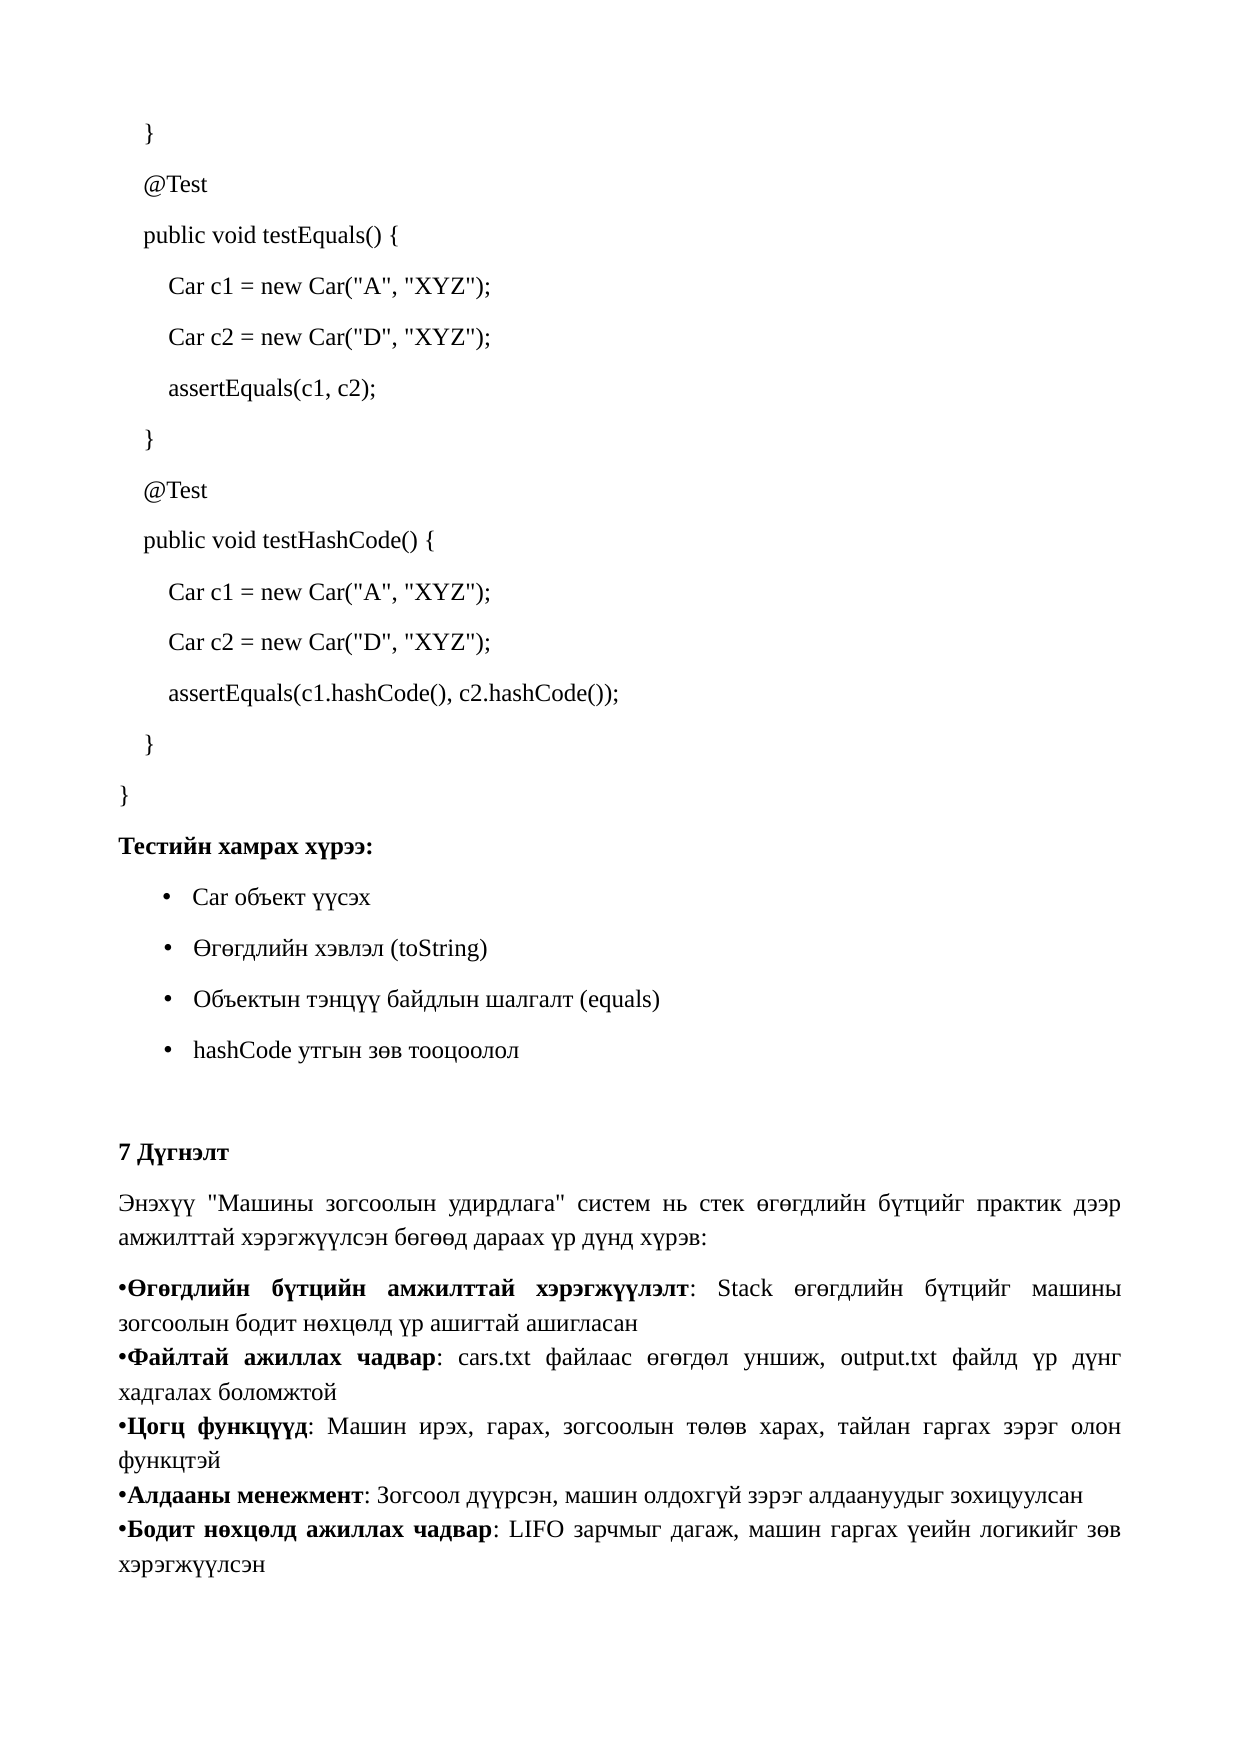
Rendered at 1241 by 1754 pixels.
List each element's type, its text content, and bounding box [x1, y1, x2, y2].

text Тестийн хамрах хүрээ: [118, 831, 1122, 860]
text @Test [118, 475, 1122, 503]
text public void testHashCode() { [118, 526, 1122, 554]
text Энэхүү "Машины зогсоолын удирдлага" систем нь стек өгөгдлийн бүтцийг практик дээр амжилттай хэрэгжүүлсэн бөгөөд дараах үр дүнд хүрэв: [118, 1188, 1122, 1251]
text } [118, 780, 1122, 809]
list Car объект үүсэх [162, 882, 1122, 911]
list Алдааны менежмент: Зогсоол дүүрсэн, машин олдохгүй зэрэг алдаануудыг зохицуулсан [118, 1480, 1122, 1509]
text Car c2 = new Car("D", "XYZ"); [118, 322, 1122, 351]
text } [118, 424, 1122, 452]
text Car c1 = new Car("A", "XYZ"); [118, 271, 1122, 300]
subtitle 7 Дүгнэлт [118, 1137, 1122, 1166]
text } [118, 729, 1122, 758]
text Car c1 = new Car("A", "XYZ"); [118, 577, 1122, 605]
text assertEquals(c1.hashCode(), c2.hashCode()); [118, 678, 1122, 707]
list Өгөгдлийн бүтцийн амжилттай хэрэгжүүлэлт: Stack өгөгдлийн бүтцийг машины зогсоолын бодит нөхцөлд үр ашигтай ашигласан [118, 1273, 1122, 1336]
text Car c2 = new Car("D", "XYZ"); [118, 627, 1122, 656]
text } [118, 118, 1122, 147]
list Цогц функцүүд: Машин ирэх, гарах, зогсоолын төлөв харах, тайлан гаргах зэрэг олон функцтэй [118, 1411, 1122, 1474]
list Объектын тэнцүү байдлын шалгалт (equals) [164, 984, 1122, 1013]
text public void testEquals() { [118, 220, 1122, 249]
list Бодит нөхцөлд ажиллах чадвар: LIFO зарчмыг дагаж, машин гаргах үеийн логикийг зөв хэрэгжүүлсэн [118, 1514, 1122, 1578]
list hashCode утгын зөв тооцоолол [164, 1035, 1122, 1064]
text assertEquals(c1, c2); [118, 373, 1122, 402]
text @Test [118, 169, 1122, 198]
list Файлтай ажиллах чадвар: cars.txt файлаас өгөгдөл уншиж, output.txt файлд үр дүнг хадгалах боломжтой [118, 1342, 1122, 1405]
list Өгөгдлийн хэвлэл (toString) [164, 933, 1122, 962]
